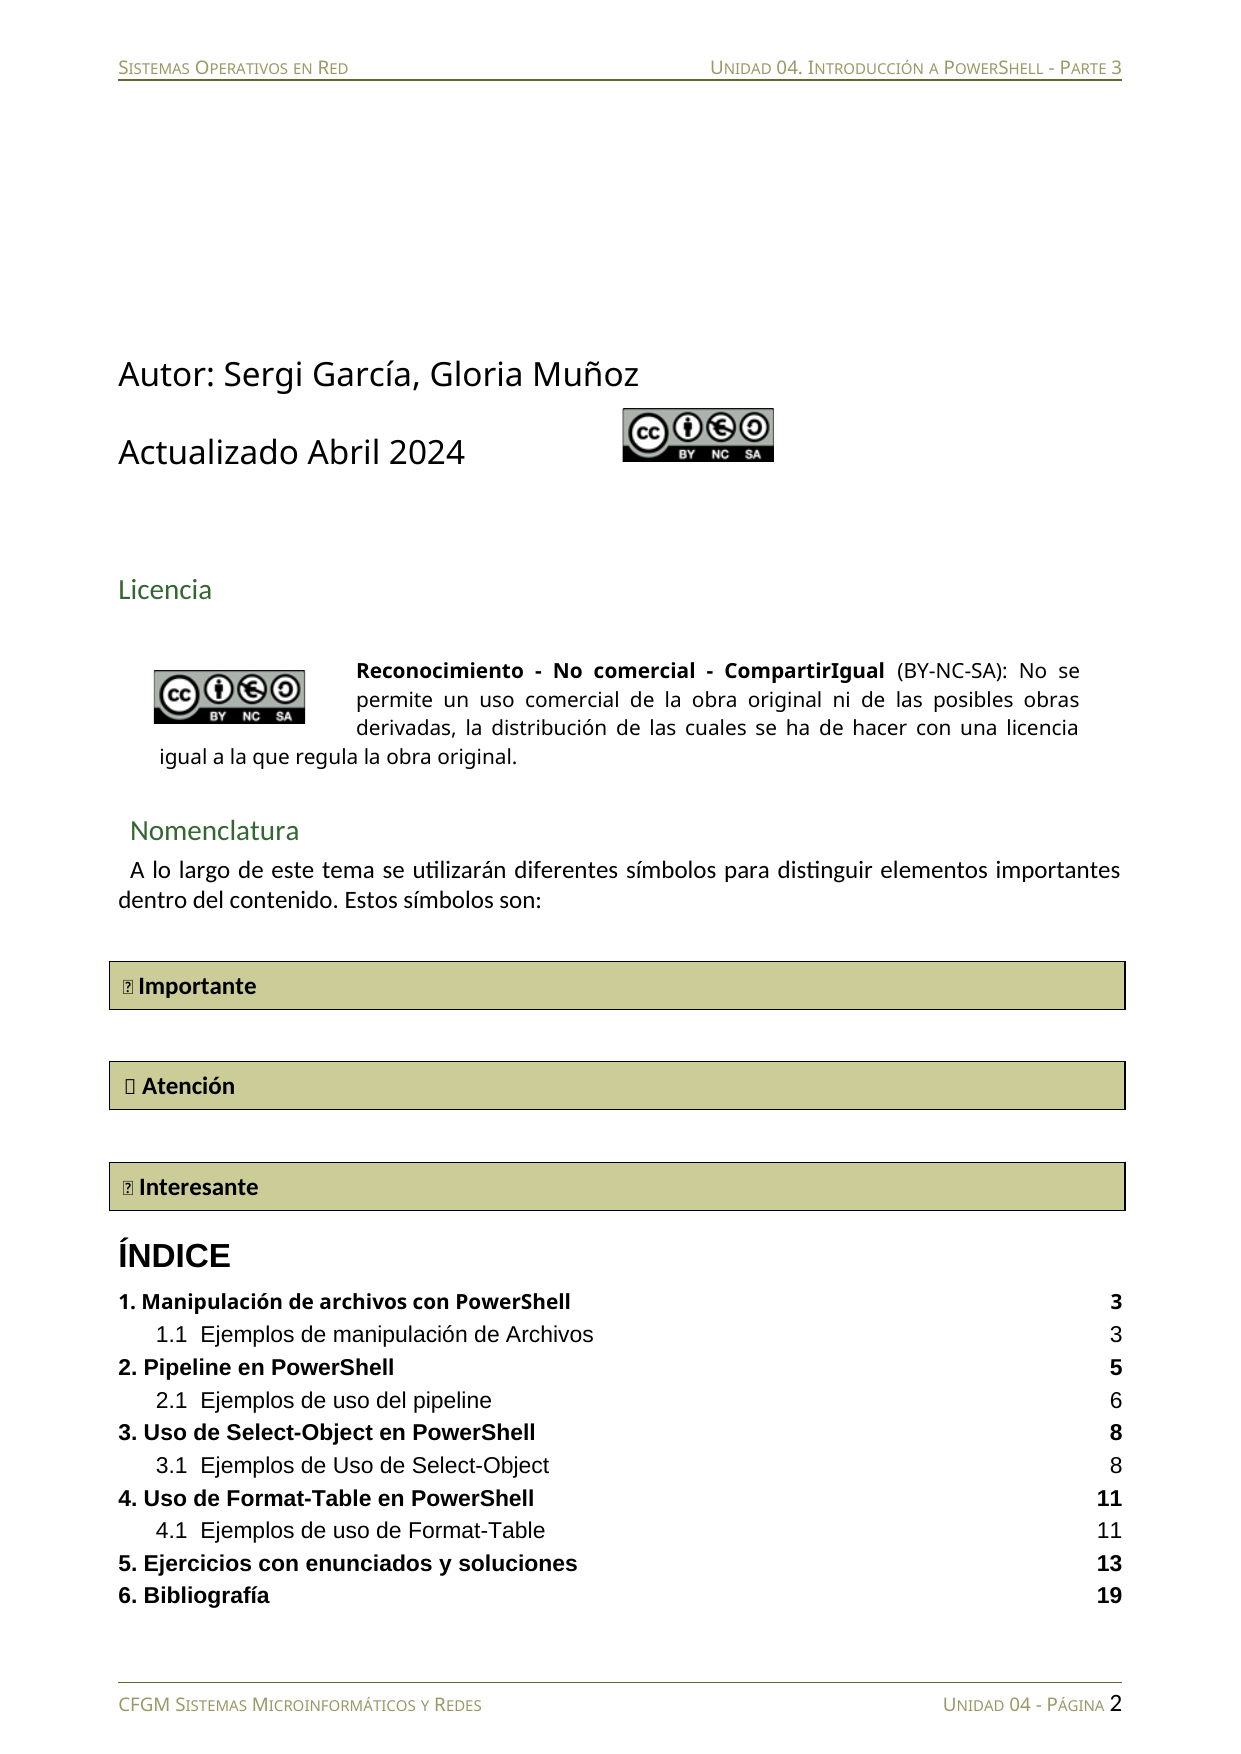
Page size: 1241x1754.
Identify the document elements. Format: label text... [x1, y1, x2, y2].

text 2. Pipeline en PowerShell 5 [118, 1354, 1122, 1380]
text 1.1 Ejemplos de manipulación de Archivos 3 [156, 1321, 1122, 1348]
picture [622, 408, 774, 462]
text Licencia [118, 571, 1122, 607]
text Autor: Sergi García, Gloria Muñoz [118, 351, 1122, 396]
text 3.1 Ejemplos de Uso de Select-Object 8 [156, 1452, 1122, 1478]
text 5. Ejercicios con enunciados y soluciones 13 [118, 1550, 1122, 1576]
picture [153, 670, 306, 724]
text 3. Uso de Select-Object en PowerShell 8 [118, 1419, 1122, 1446]
text 4. Uso de Format-Table en PowerShell 11 [118, 1484, 1122, 1511]
text 📖 Importante [110, 962, 1124, 1009]
text A lo largo de este tema se utilizarán diferentes símbolos para distinguir elementos importantes dentro del contenido. Estos símbolos son: [118, 854, 1122, 915]
text 4.1 Ejemplos de uso de Format-Table 11 [156, 1517, 1122, 1543]
text 6. Bibliografía 19 [118, 1582, 1122, 1609]
text 💬 Interesante [110, 1163, 1124, 1210]
text 2.1 Ejemplos de uso del pipeline 6 [156, 1387, 1122, 1413]
text ❕ Atención [110, 1062, 1124, 1109]
text Actualizado Abril 2024 [118, 428, 1122, 474]
text Reconocimiento - No comercial - CompartirIgual (BY-NC-SA): No se permite un uso comercial de la obra original ni de las posibles obras derivadas, la distribución de las cuales se ha de hacer con una licencia igual a la que regula la obra original. [159, 657, 1080, 770]
text Nomenclatura [118, 812, 1122, 847]
text ÍNDICE [118, 1236, 1122, 1274]
text 1. Manipulación de archivos con PowerShell 3 [118, 1287, 1122, 1315]
